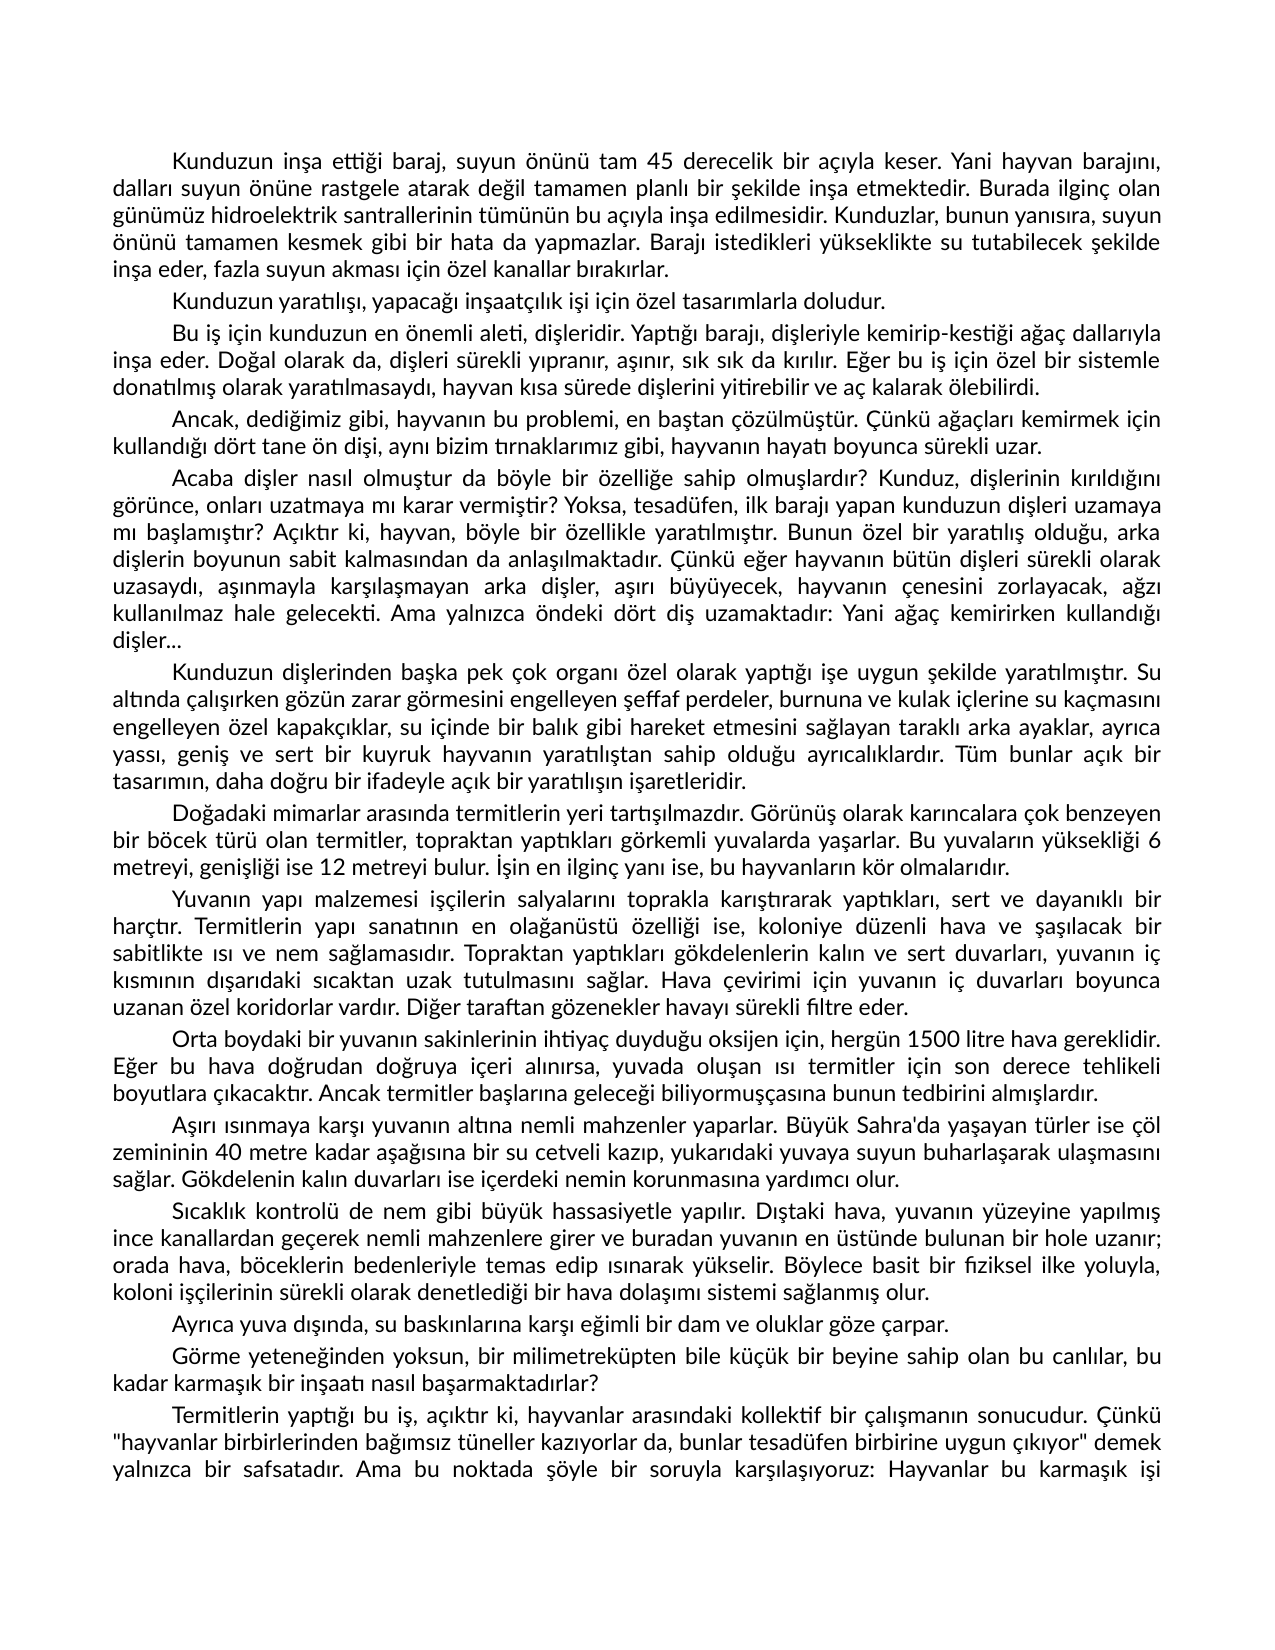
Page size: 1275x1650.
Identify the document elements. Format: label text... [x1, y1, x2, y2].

text Ancak, dediğimiz gibi, hayvanın bu problemi, en baştan çözülmüştür. Çünkü ağaçları kemirmek için kullandığı dört tane ön dişi, aynı bizim tırnaklarımız gibi, hayvanın hayatı boyunca sürekli uzar. [112, 406, 1162, 460]
text Ayrıca yuva dışında, su baskınlarına karşı eğimli bir dam ve oluklar göze çarpar. [112, 1311, 1162, 1338]
text Yuvanın yapı malzemesi işçilerin salyalarını toprakla karıştırarak yaptıkları, sert ve dayanıklı bir harçtır. Termitlerin yapı sanatının en olağanüstü özelliği ise, koloniye düzenli hava ve şaşılacak bir sabitlikte ısı ve nem sağlamasıdır. Topraktan yaptıkları gökdelenlerin kalın ve sert duvarları, yuvanın iç kısmının dışarıdaki sıcaktan uzak tutulmasını sağlar. Hava çevirimi için yuvanın iç duvarları boyunca uzanan özel koridorlar vardır. Diğer taraftan gözenekler havayı sürekli filtre eder. [112, 885, 1162, 1021]
text Bu iş için kunduzun en önemli aleti, dişleridir. Yaptığı barajı, dişleriyle kemirip-kestiği ağaç dallarıyla inşa eder. Doğal olarak da, dişleri sürekli yıpranır, aşınır, sık sık da kırılır. Eğer bu iş için özel bir sistemle donatılmış olarak yaratılmasaydı, hayvan kısa sürede dişlerini yitirebilir ve aç kalarak ölebilirdi. [112, 320, 1162, 401]
text Görme yeteneğinden yoksun, bir milimetreküpten bile küçük bir beyine sahip olan bu canlılar, bu kadar karmaşık bir inşaatı nasıl başarmaktadırlar? [112, 1343, 1162, 1397]
text Orta boydaki bir yuvanın sakinlerinin ihtiyaç duyduğu oksijen için, hergün 1500 litre hava gereklidir. Eğer bu hava doğrudan doğruya içeri alınırsa, yuvada oluşan ısı termitler için son derece tehlikeli boyutlara çıkacaktır. Ancak termitler başlarına geleceği biliyormuşçasına bunun tedbirini almışlardır. [112, 1026, 1162, 1107]
text Kunduzun dişlerinden başka pek çok organı özel olarak yaptığı işe uygun şekilde yaratılmıştır. Su altında çalışırken gözün zarar görmesini engelleyen şeffaf perdeler, burnuna ve kulak içlerine su kaçmasını engelleyen özel kapakçıklar, su içinde bir balık gibi hareket etmesini sağlayan taraklı arka ayaklar, ayrıca yassı, geniş ve sert bir kuyruk hayvanın yaratılıştan sahip olduğu ayrıcalıklardır. Tüm bunlar açık bir tasarımın, daha doğru bir ifadeyle açık bir yaratılışın işaretleridir.TERMİT GÖKDELENLERİ [112, 659, 1162, 794]
text Termitlerin yaptığı bu iş, açıktır ki, hayvanlar arasındaki kollektif bir çalışmanın sonucudur. Çünkü "hayvanlar birbirlerinden bağımsız tüneller kazıyorlar da, bunlar tesadüfen birbirine uygun çıkıyor" demek yalnızca bir safsatadır. Ama bu noktada şöyle bir soruyla karşılaşıyoruz: Hayvanlar bu karmaşık işi [112, 1402, 1162, 1483]
text Kunduzun inşa ettiği baraj, suyun önünü tam 45 derecelik bir açıyla keser. Yani hayvan barajını, dalları suyun önüne rastgele atarak değil tamamen planlı bir şekilde inşa etmektedir. Burada ilginç olan günümüz hidroelektrik santrallerinin tümünün bu açıyla inşa edilmesidir. Kunduzlar, bunun yanısıra, suyun önünü tamamen kesmek gibi bir hata da yapmazlar. Barajı istedikleri yükseklikte su tutabilecek şekilde inşa eder, fazla suyun akması için özel kanallar bırakırlar. [112, 148, 1162, 283]
text Acaba dişler nasıl olmuştur da böyle bir özelliğe sahip olmuşlardır? Kunduz, dişlerinin kırıldığını görünce, onları uzatmaya mı karar vermiştir? Yoksa, tesadüfen, ilk barajı yapan kunduzun dişleri uzamaya mı başlamıştır? Açıktır ki, hayvan, böyle bir özellikle yaratılmıştır. Bunun özel bir yaratılış olduğu, arka dişlerin boyunun sabit kalmasından da anlaşılmaktadır. Çünkü eğer hayvanın bütün dişleri sürekli olarak uzasaydı, aşınmayla karşılaşmayan arka dişler, aşırı büyüyecek, hayvanın çenesini zorlayacak, ağzı kullanılmaz hale gelecekti. Ama yalnızca öndeki dört diş uzamaktadır: Yani ağaç kemirirken kullandığı dişler... [112, 465, 1162, 654]
text Sıcaklık kontrolü de nem gibi büyük hassasiyetle yapılır. Dıştaki hava, yuvanın yüzeyine yapılmış ince kanallardan geçerek nemli mahzenlere girer ve buradan yuvanın en üstünde bulunan bir hole uzanır; orada hava, böceklerin bedenleriyle temas edip ısınarak yükselir. Böylece basit bir fiziksel ilke yoluyla, koloni işçilerinin sürekli olarak denetlediği bir hava dolaşımı sistemi sağlanmış olur. [112, 1198, 1162, 1306]
text Aşırı ısınmaya karşı yuvanın altına nemli mahzenler yaparlar. Büyük Sahra'da yaşayan türler ise çöl zemininin 40 metre kadar aşağısına bir su cetveli kazıp, yukarıdaki yuvaya suyun buharlaşarak ulaşmasını sağlar. Gökdelenin kalın duvarları ise içerdeki nemin korunmasına yardımcı olur. [112, 1112, 1162, 1193]
text Doğadaki mimarlar arasında termitlerin yeri tartışılmazdır. Görünüş olarak karıncalara çok benzeyen bir böcek türü olan termitler, topraktan yaptıkları görkemli yuvalarda yaşarlar. Bu yuvaların yüksekliği 6 metreyi, genişliği ise 12 metreyi bulur. İşin en ilginç yanı ise, bu hayvanların kör olmalarıdır. [112, 799, 1162, 881]
text Kunduzun yaratılışı, yapacağı inşaatçılık işi için özel tasarımlarla doludur. [112, 288, 1162, 315]
